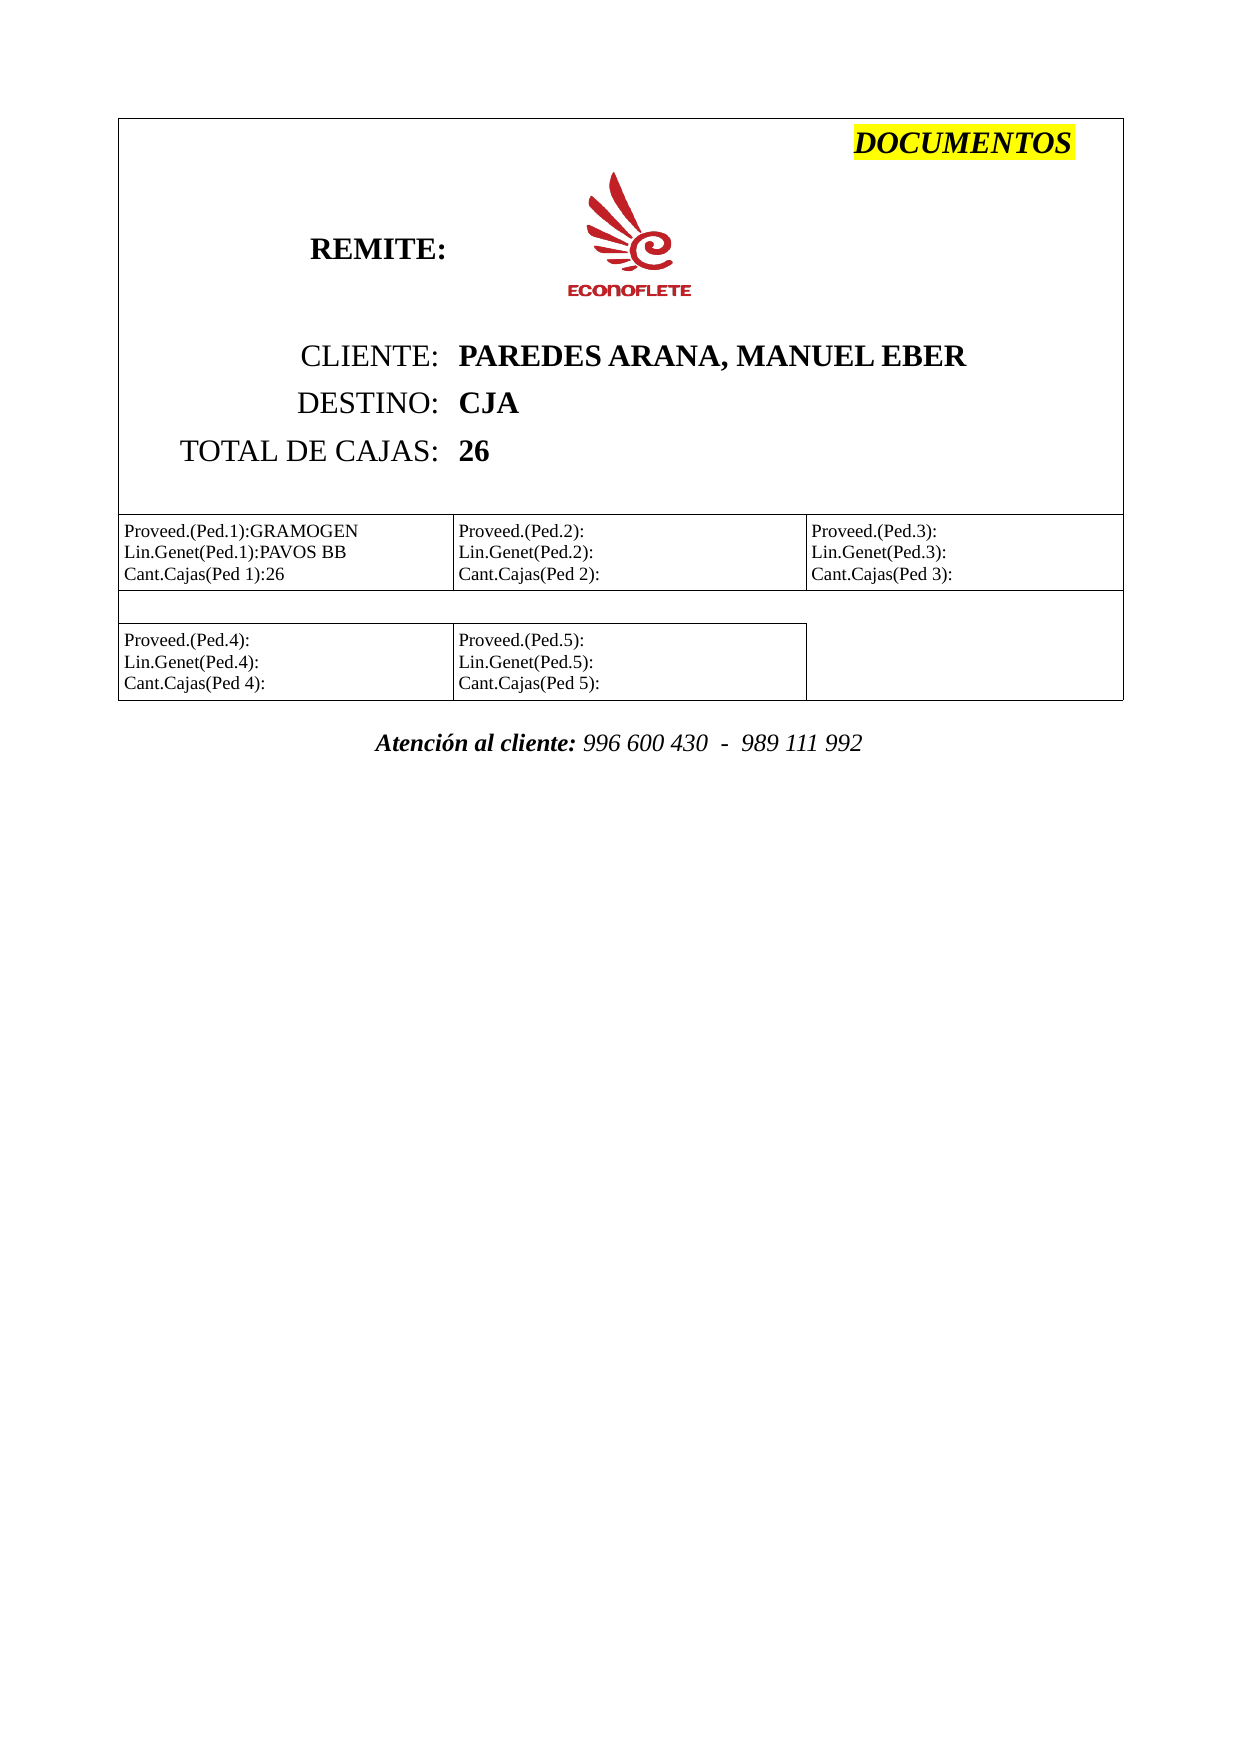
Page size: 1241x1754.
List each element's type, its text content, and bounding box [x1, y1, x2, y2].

table_cell [806, 379, 1123, 426]
table_cell Proveed.(Ped.4): Lin.Genet(Ped.4): Cant.Cajas(Ped 4): [119, 624, 453, 699]
table_header [119, 119, 453, 166]
table_header DOCUMENTOS [806, 119, 1123, 166]
table_cell 26 [453, 426, 1123, 474]
table_cell Proveed.(Ped.2): Lin.Genet(Ped.2): Cant.Cajas(Ped 2): [454, 515, 806, 590]
table_cell REMITE: [119, 166, 453, 332]
table_cell [119, 591, 453, 623]
table_header [453, 119, 806, 166]
table_cell Proveed.(Ped.1):GRAMOGEN Lin.Genet(Ped.1):PAVOS BB Cant.Cajas(Ped 1):26 [119, 515, 453, 590]
picture [552, 171, 707, 297]
table_cell [806, 591, 1123, 623]
text Atención al cliente: 996 600 430 - 989 111 992 [118, 728, 1122, 757]
table_cell TOTAL DE CAJAS: [119, 426, 453, 474]
table_cell CLIENTE: [119, 332, 453, 379]
table_cell [806, 474, 1123, 514]
table_cell Proveed.(Ped.5): Lin.Genet(Ped.5): Cant.Cajas(Ped 5): [454, 624, 806, 699]
table_cell CJA [453, 379, 806, 426]
table_cell [807, 623, 1123, 699]
table_cell Proveed.(Ped.3): Lin.Genet(Ped.3): Cant.Cajas(Ped 3): [807, 515, 1123, 590]
table_cell [453, 166, 806, 332]
table_cell [453, 591, 806, 623]
table_cell PAREDES ARANA, MANUEL EBER [453, 332, 1123, 379]
table_cell DESTINO: [119, 379, 453, 426]
table_cell [806, 166, 1123, 332]
table_cell [119, 474, 453, 514]
table_cell [453, 474, 806, 514]
